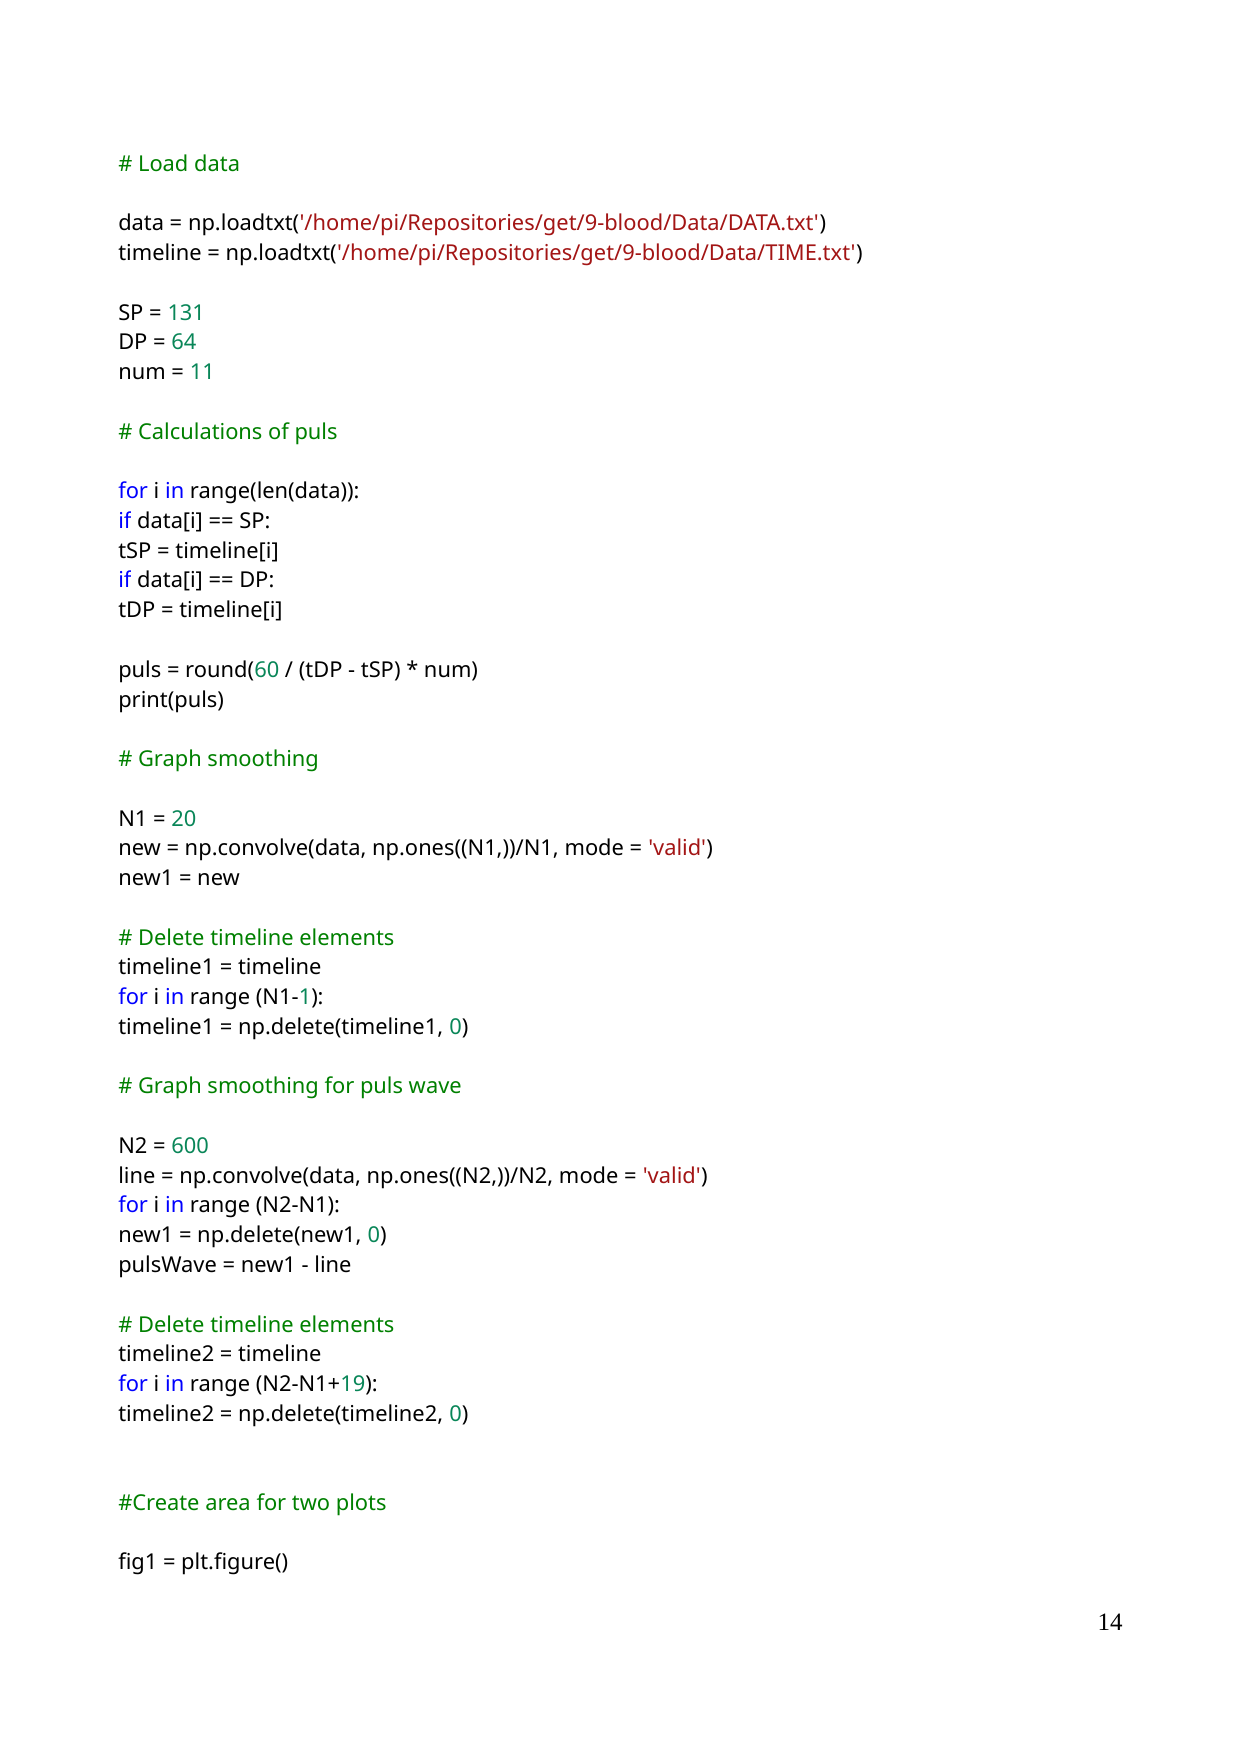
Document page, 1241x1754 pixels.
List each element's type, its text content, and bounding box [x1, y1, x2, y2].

text # Load data [118, 148, 1122, 178]
text timeline2 = timeline [118, 1338, 1122, 1368]
text num = 11 [118, 356, 1122, 386]
text puls = round(60 / (tDP - tSP) * num) [118, 654, 1122, 683]
text data = np.loadtxt('/home/pi/Repositories/get/9-blood/Data/DATA.txt') [118, 207, 1122, 237]
text for i in range(len(data)): [118, 475, 1122, 505]
text if data[i] == SP: [118, 505, 1122, 535]
text line = np.convolve(data, np.ones((N2,))/N2, mode = 'valid') [118, 1160, 1122, 1189]
text # Graph smoothing [118, 743, 1122, 773]
text fig1 = plt.figure() [118, 1546, 1122, 1576]
text tDP = timeline[i] [118, 594, 1122, 624]
text timeline1 = timeline [118, 951, 1122, 981]
text for i in range (N1-1): [118, 981, 1122, 1011]
text for i in range (N2-N1+19): [118, 1368, 1122, 1398]
text timeline2 = np.delete(timeline2, 0) [118, 1398, 1122, 1428]
text if data[i] == DP: [118, 564, 1122, 594]
text new1 = new [118, 862, 1122, 892]
text # Delete timeline elements [118, 922, 1122, 951]
text print(puls) [118, 683, 1122, 713]
text SP = 131 [118, 297, 1122, 326]
text # Delete timeline elements [118, 1308, 1122, 1338]
text timeline1 = np.delete(timeline1, 0) [118, 1011, 1122, 1041]
text tSP = timeline[i] [118, 535, 1122, 564]
text new = np.convolve(data, np.ones((N1,))/N1, mode = 'valid') [118, 832, 1122, 862]
text for i in range (N2-N1): [118, 1189, 1122, 1219]
text #Create area for two plots [118, 1487, 1122, 1517]
text # Graph smoothing for puls wave [118, 1070, 1122, 1100]
text # Calculations of puls [118, 416, 1122, 445]
text DP = 64 [118, 326, 1122, 356]
text N1 = 20 [118, 802, 1122, 832]
text new1 = np.delete(new1, 0) [118, 1219, 1122, 1249]
text timeline = np.loadtxt('/home/pi/Repositories/get/9-blood/Data/TIME.txt') [118, 237, 1122, 267]
text pulsWave = new1 - line [118, 1249, 1122, 1279]
text N2 = 600 [118, 1130, 1122, 1160]
